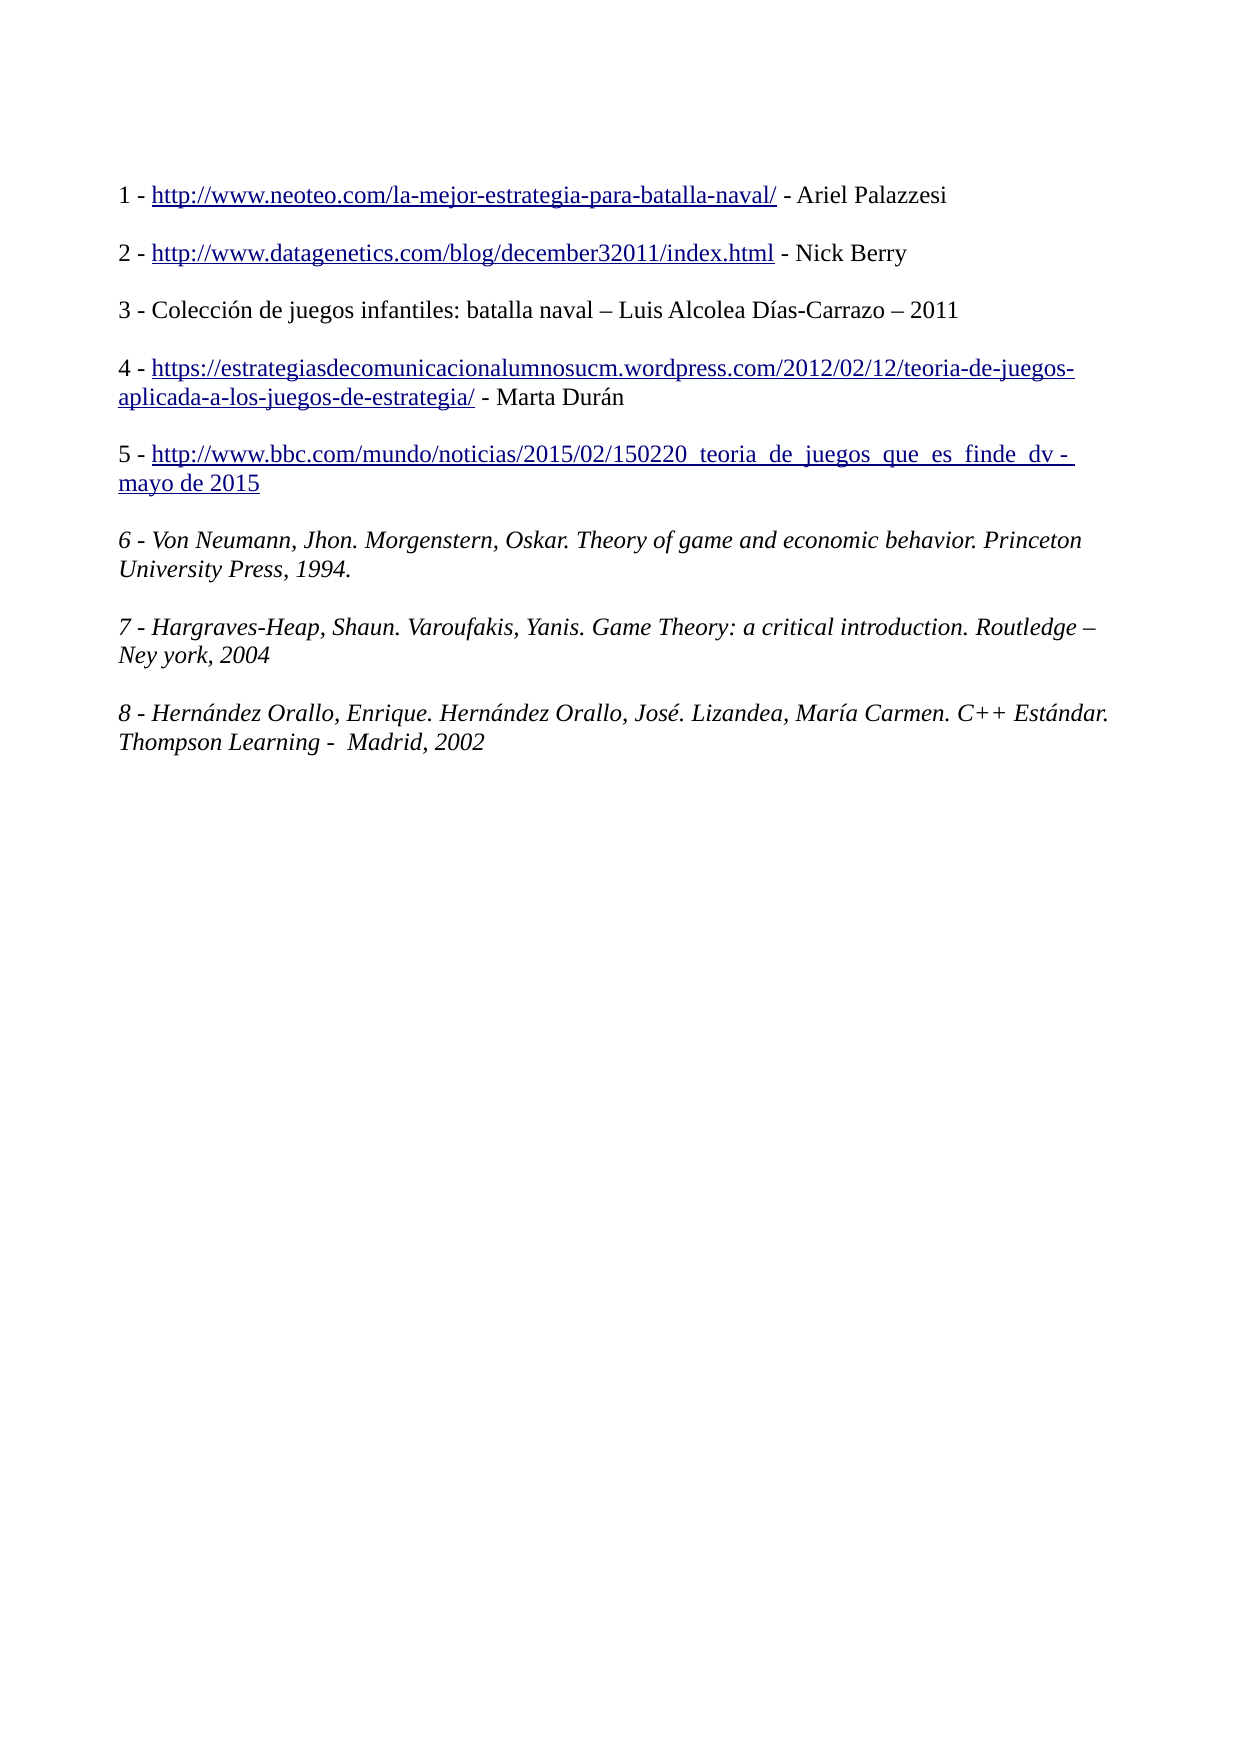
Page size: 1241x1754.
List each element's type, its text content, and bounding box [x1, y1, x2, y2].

text 6 - Von Neumann, Jhon. Morgenstern, Oskar. Theory of game and economic behavior. Princeton University Press, 1994. [118, 525, 1122, 583]
text 2 - http://www.datagenetics.com/blog/december32011/index.html - Nick Berry [118, 238, 1122, 267]
text 7 - Hargraves-Heap, Shaun. Varoufakis, Yanis. Game Theory: a critical introduction. Routledge – Ney york, 2004 [118, 612, 1122, 669]
text 8 - Hernández Orallo, Enrique. Hernández Orallo, José. Lizandea, María Carmen. C++ Estándar. Thompson Learning - Madrid, 2002 [118, 698, 1122, 755]
text 5 - http://www.bbc.com/mundo/noticias/2015/02/150220_teoria_de_juegos_que_es_finde_dv - mayo de 2015 [118, 439, 1122, 497]
text 4 - https://estrategiasdecomunicacionalumnosucm.wordpress.com/2012/02/12/teoria-de-juegos-aplicada-a-los-juegos-de-estrategia/ - Marta Durán [118, 353, 1122, 410]
text 1 - http://www.neoteo.com/la-mejor-estrategia-para-batalla-naval/ - Ariel Palazzesi [118, 180, 1122, 209]
text 3 - Colección de juegos infantiles: batalla naval – Luis Alcolea Días-Carrazo – 2011 [118, 295, 1122, 324]
